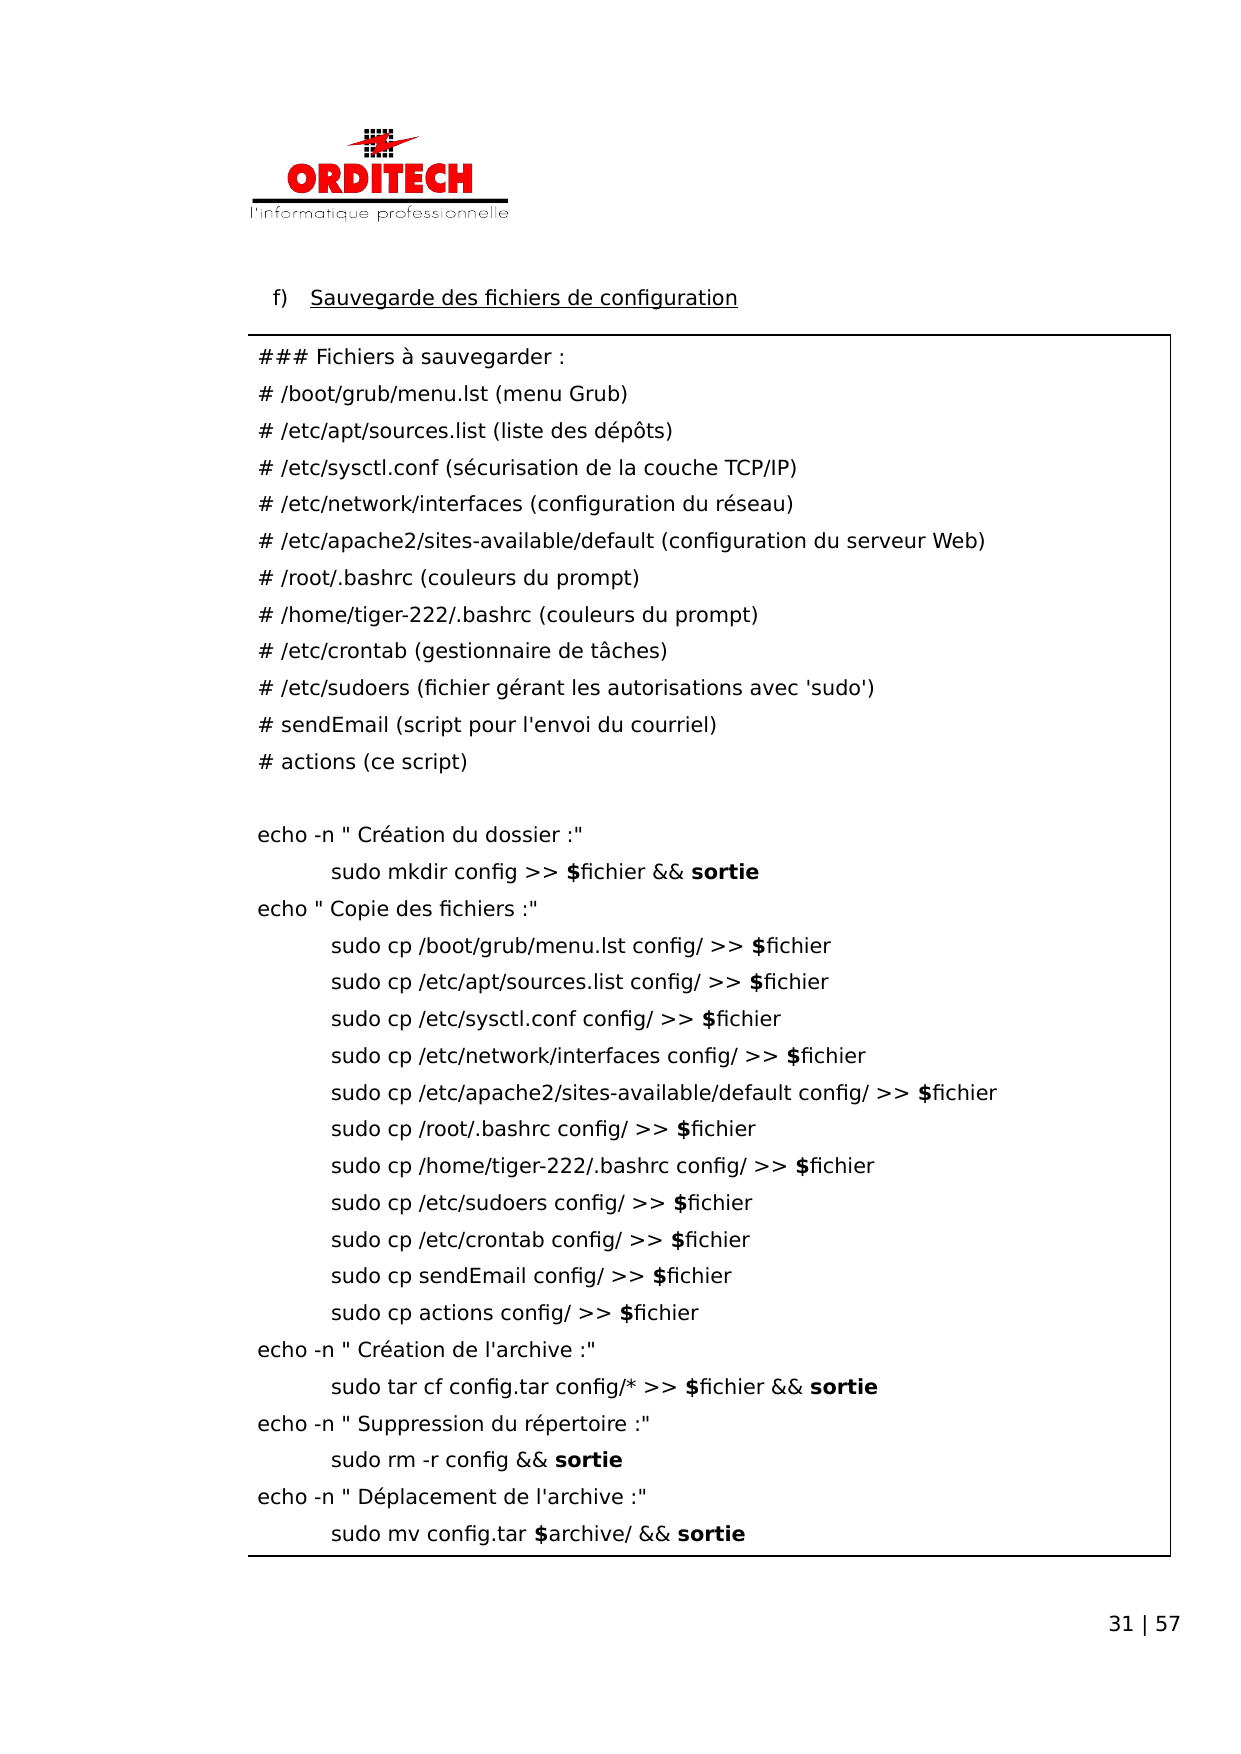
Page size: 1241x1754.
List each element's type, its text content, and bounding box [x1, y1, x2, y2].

text sudo cp actions config/ >> $fichier [257, 1301, 1161, 1326]
text sudo cp sendEmail config/ >> $fichier [257, 1264, 1161, 1289]
text echo -n " Suppression du répertoire :" [257, 1412, 1161, 1436]
text # /etc/apache2/sites-available/default (configuration du serveur Web) [257, 529, 1161, 553]
list Sauvegarde des fichiers de configuration [273, 286, 1181, 310]
text sudo cp /etc/apt/sources.list config/ >> $fichier [257, 970, 1161, 995]
text sudo rm -r config && sortie [257, 1448, 1161, 1473]
text ### Fichiers à sauvegarder : [257, 345, 1161, 369]
text sudo cp /etc/apache2/sites-available/default config/ >> $fichier [257, 1081, 1161, 1105]
text sudo cp /etc/sudoers config/ >> $fichier [257, 1191, 1161, 1215]
text sudo tar cf config.tar config/* >> $fichier && sortie [257, 1375, 1161, 1399]
text # /etc/sudoers (fichier gérant les autorisations avec 'sudo') [257, 676, 1161, 701]
text # /etc/crontab (gestionnaire de tâches) [257, 639, 1161, 664]
text sudo mkdir config >> $fichier && sortie [257, 860, 1161, 884]
text sudo cp /root/.bashrc config/ >> $fichier [257, 1117, 1161, 1142]
text # /boot/grub/menu.lst (menu Grub) [257, 382, 1161, 406]
picture [236, 118, 527, 232]
text sudo cp /boot/grub/menu.lst config/ >> $fichier [257, 934, 1161, 958]
text echo -n " Création du dossier :" [257, 823, 1161, 848]
text # actions (ce script) [257, 750, 1161, 774]
text # /root/.bashrc (couleurs du prompt) [257, 566, 1161, 590]
text sudo cp /etc/crontab config/ >> $fichier [257, 1228, 1161, 1252]
text sudo cp /home/tiger-222/.bashrc config/ >> $fichier [257, 1154, 1161, 1178]
text sudo cp /etc/sysctl.conf config/ >> $fichier [257, 1007, 1161, 1031]
text sudo cp /etc/network/interfaces config/ >> $fichier [257, 1044, 1161, 1068]
text echo -n " Création de l'archive :" [257, 1338, 1161, 1362]
text # /etc/apt/sources.list (liste des dépôts) [257, 419, 1161, 443]
text # /home/tiger-222/.bashrc (couleurs du prompt) [257, 603, 1161, 627]
text # /etc/sysctl.conf (sécurisation de la couche TCP/IP) [257, 456, 1161, 480]
text sudo mv config.tar $archive/ && sortie [257, 1522, 1161, 1546]
text # sendEmail (script pour l'envoi du courriel) [257, 713, 1161, 737]
text echo " Copie des fichiers :" [257, 897, 1161, 921]
text echo -n " Déplacement de l'archive :" [257, 1485, 1161, 1509]
text # /etc/network/interfaces (configuration du réseau) [257, 492, 1161, 517]
